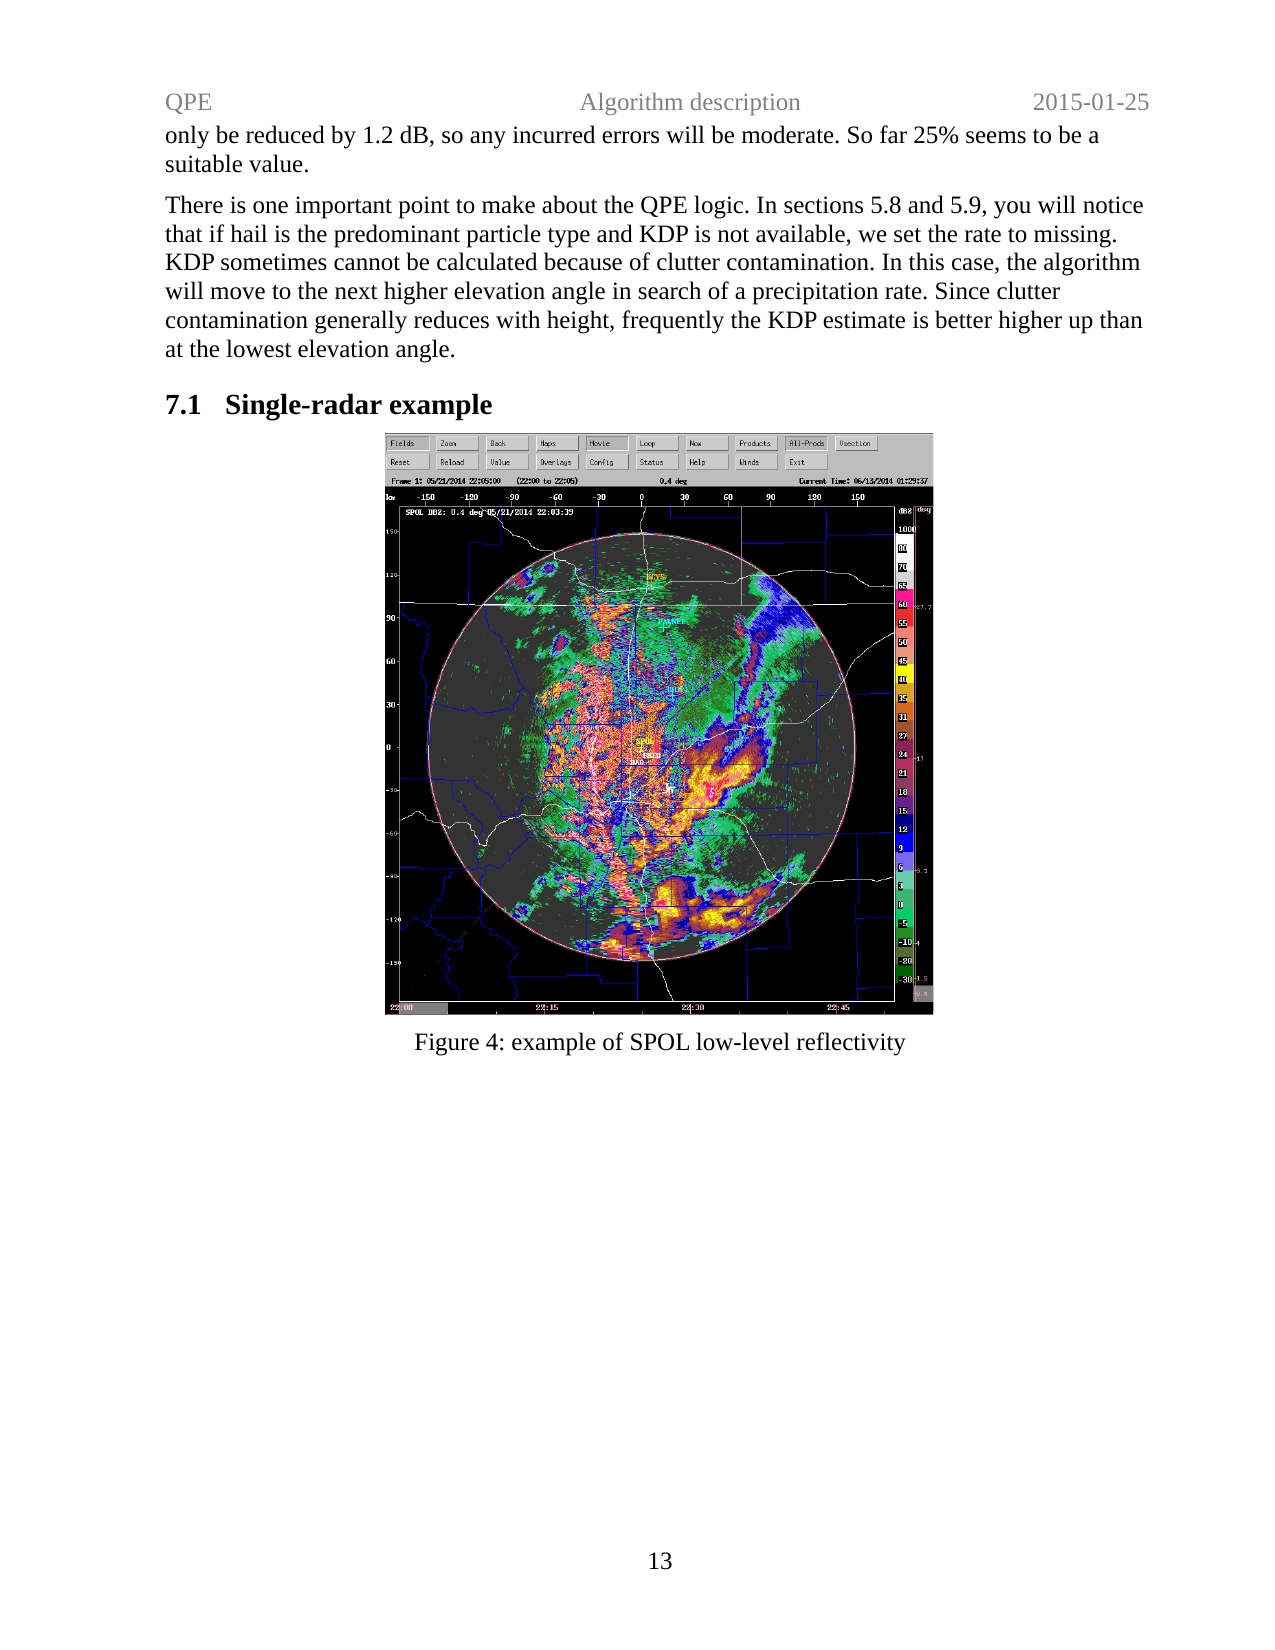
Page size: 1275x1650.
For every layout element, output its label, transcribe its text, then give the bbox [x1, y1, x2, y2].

subtitle Single-radar example [165, 387, 1155, 421]
picture [385, 433, 934, 1015]
text There is one important point to make about the QPE logic. In sections 5.8 and 5.9, you will notice that if hail is the predominant particle type and KDP is not available, we set the rate to missing. KDP sometimes cannot be calculated because of clutter contamination. In this case, the algorithm will move to the next higher elevation angle in search of a precipitation rate. Since clutter contamination generally reduces with height, frequently the KDP estimate is better higher up than at the lowest elevation angle. [165, 190, 1155, 362]
text Figure 4: example of SPOL low-level reflectivity [165, 1027, 1155, 1056]
text only be reduced by 1.2 dB, so any incurred errors will be moderate. So far 25% seems to be a suitable value. [165, 120, 1155, 177]
